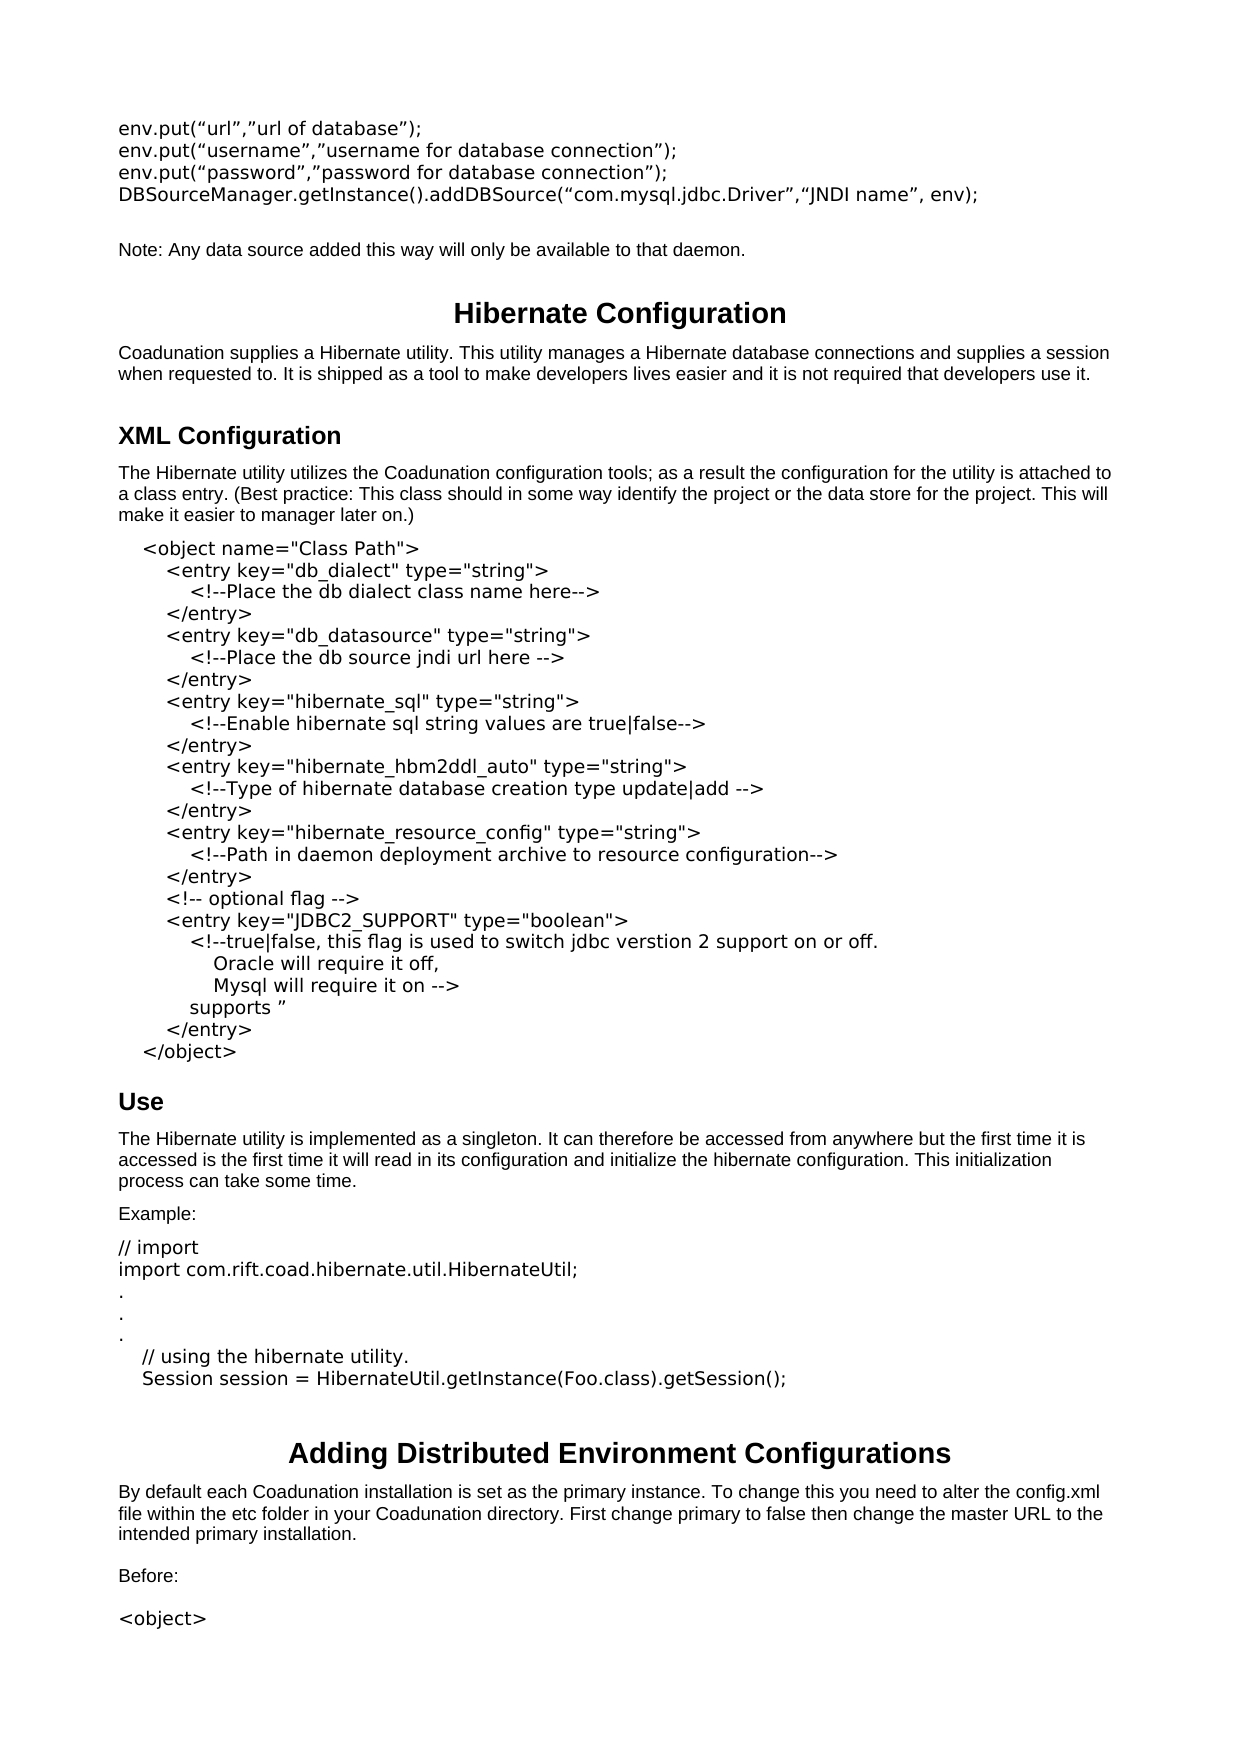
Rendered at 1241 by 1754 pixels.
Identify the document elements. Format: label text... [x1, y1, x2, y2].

text <!--Path in daemon deployment archive to resource configuration--> [118, 844, 1122, 866]
text </entry> [118, 669, 1122, 691]
text <!--Place the db source jndi url here --> [118, 647, 1122, 669]
text </object> [118, 1041, 1122, 1063]
text Mysql will require it on --> [118, 975, 1122, 997]
text env.put(“url”,”url of database”); [118, 118, 1122, 140]
text Note: Any data source added this way will only be available to that daemon. [118, 239, 1122, 260]
text <!--Type of hibernate database creation type update|add --> [118, 778, 1122, 800]
text <entry key="db_dialect" type="string"> [118, 559, 1122, 581]
subtitle Hibernate Configuration [118, 297, 1122, 330]
text </entry> [118, 800, 1122, 822]
subtitle Adding Distributed Environment Configurations [118, 1437, 1122, 1469]
text <!--true|false, this flag is used to switch jdbc verstion 2 support on or off. [118, 931, 1122, 953]
text <entry key="hibernate_sql" type="string"> [118, 691, 1122, 713]
text <!--Enable hibernate sql string values are true|false--> [118, 713, 1122, 734]
text . [118, 1281, 1122, 1302]
text </entry> [118, 866, 1122, 888]
text Before: [118, 1566, 1122, 1587]
text supports ” [118, 997, 1122, 1019]
text </entry> [118, 1019, 1122, 1041]
text The Hibernate utility utilizes the Coadunation configuration tools; as a result the configuration for the utility is attached to a class entry. (Best practice: This class should in some way identify the project or the data store for the project. This will make it easier to manager later on.) [118, 462, 1122, 525]
text The Hibernate utility is implemented as a singleton. It can therefore be accessed from anywhere but the first time it is accessed is the first time it will read in its configuration and initialize the hibernate configuration. This initialization process can take some time. [118, 1128, 1122, 1191]
text // import [118, 1237, 1122, 1259]
text DBSourceManager.getInstance().addDBSource(“com.mysql.jdbc.Driver”,“JNDI name”, env); [118, 184, 1122, 206]
subtitle Use [118, 1088, 1122, 1116]
text <entry key="JDBC2_SUPPORT" type="boolean"> [118, 909, 1122, 931]
text <!--Place the db dialect class name here--> [118, 581, 1122, 603]
text </entry> [118, 734, 1122, 756]
text env.put(“password”,”password for database connection”); [118, 162, 1122, 184]
text import com.rift.coad.hibernate.util.HibernateUtil; [118, 1259, 1122, 1281]
text By default each Coadunation installation is set as the primary instance. To change this you need to alter the config.xml file within the etc folder in your Coadunation directory. First change primary to false then change the master URL to the intended primary installation. [118, 1482, 1122, 1545]
text <!-- optional flag --> [118, 888, 1122, 909]
text env.put(“username”,”username for database connection”); [118, 140, 1122, 162]
text Session session = HibernateUtil.getInstance(Foo.class).getSession(); [118, 1368, 1122, 1390]
text . [118, 1324, 1122, 1346]
subtitle XML Configuration [118, 422, 1122, 450]
text Example: [118, 1203, 1122, 1224]
text <entry key="hibernate_hbm2ddl_auto" type="string"> [118, 756, 1122, 778]
text Oracle will require it off, [118, 953, 1122, 975]
text . [118, 1302, 1122, 1324]
text <entry key="db_datasource" type="string"> [118, 625, 1122, 647]
text <object> [118, 1608, 1122, 1629]
text </entry> [118, 603, 1122, 625]
text <entry key="hibernate_resource_config" type="string"> [118, 822, 1122, 844]
text <object name="Class Path"> [118, 538, 1122, 559]
text // using the hibernate utility. [118, 1346, 1122, 1368]
text Coadunation supplies a Hibernate utility. This utility manages a Hibernate database connections and supplies a session when requested to. It is shipped as a tool to make developers lives easier and it is not required that developers use it. [118, 343, 1122, 384]
